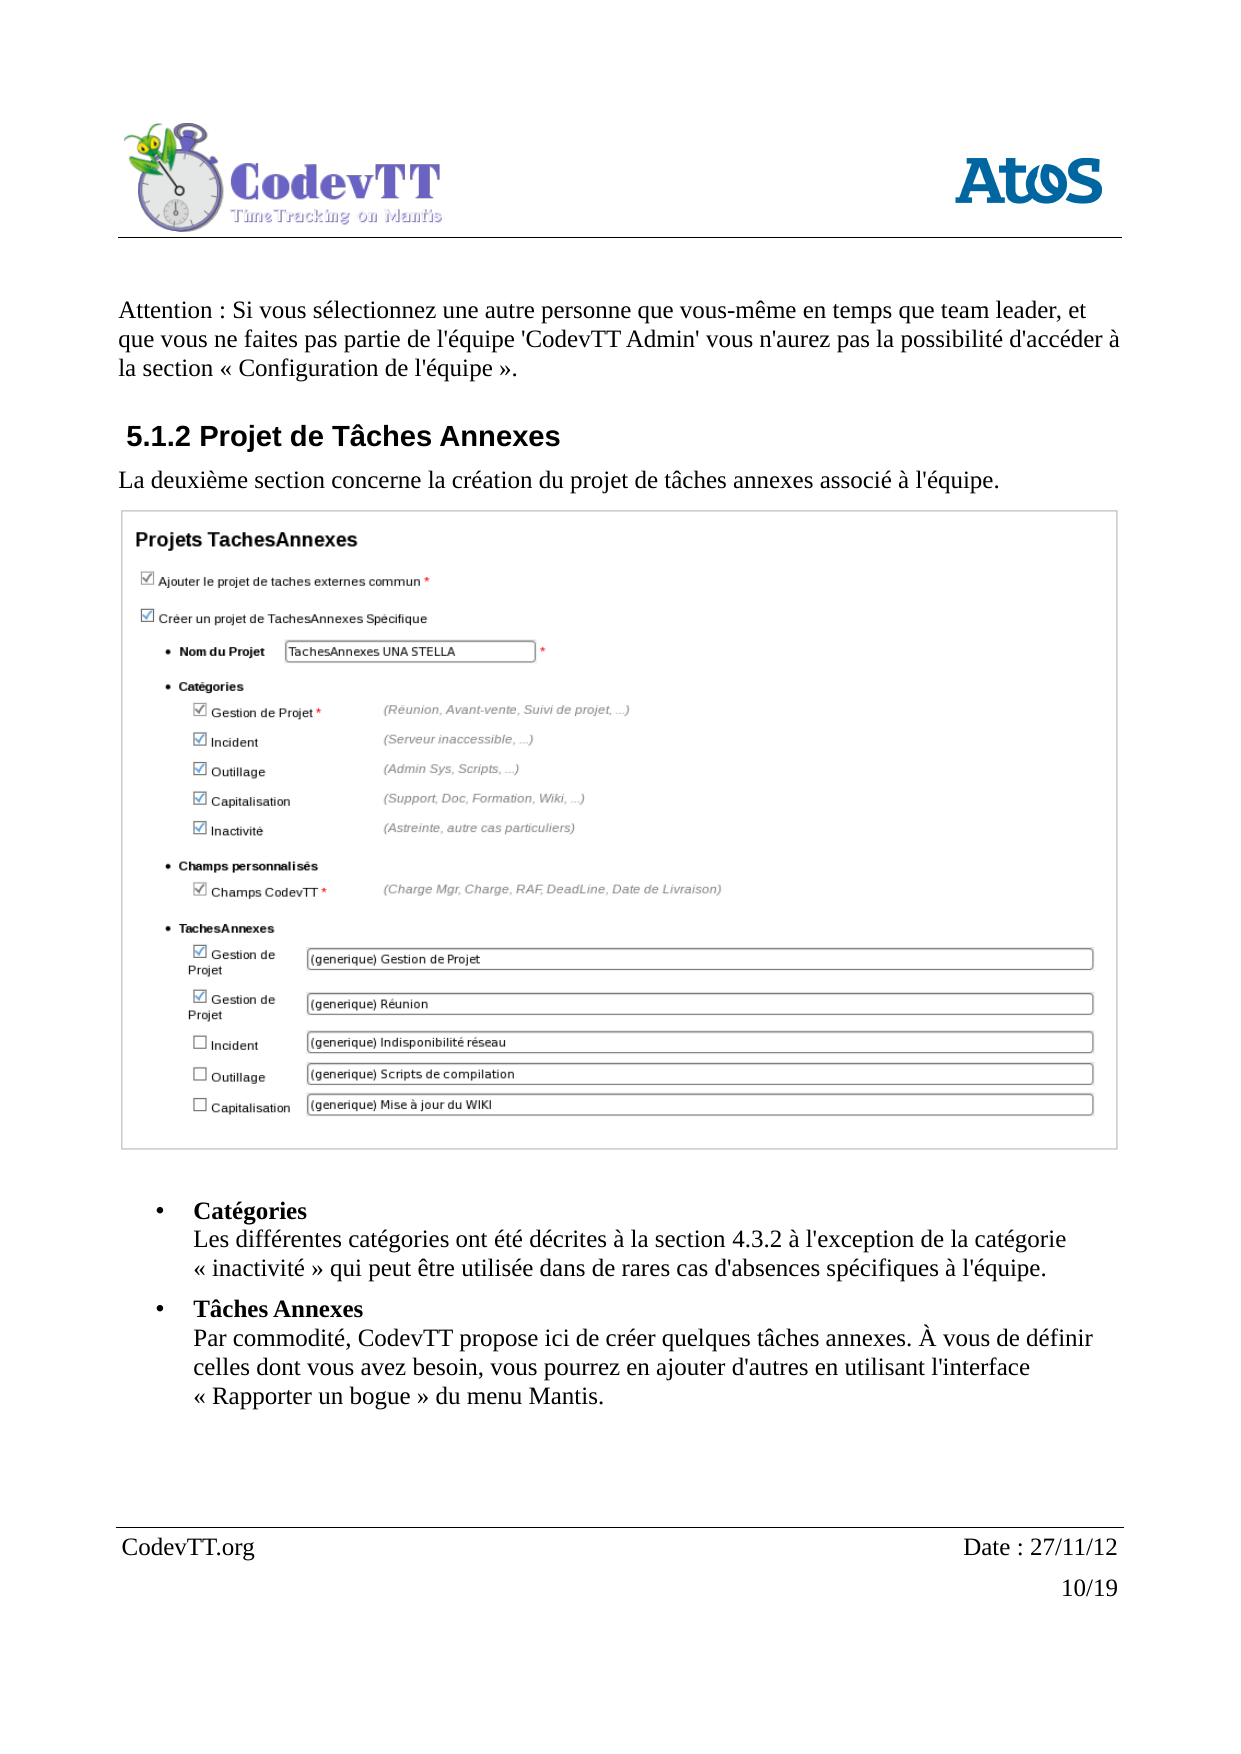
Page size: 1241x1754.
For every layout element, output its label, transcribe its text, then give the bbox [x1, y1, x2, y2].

list Tâches Annexes Par commodité, CodevTT propose ici de créer quelques tâches annexes. À vous de définir celles dont vous avez besoin, vous pourrez en ajouter d'autres en utilisant l'interface « Rapporter un bogue » du menu Mantis. [156, 1294, 1122, 1409]
text La deuxième section concerne la création du projet de tâches annexes associé à l'équipe. [118, 465, 1122, 494]
picture [123, 123, 447, 232]
list Catégories Les différentes catégories ont été décrites à la section 4.3.2 à l'exception de la catégorie « inactivité » qui peut être utilisée dans de rares cas d'absences spécifiques à l'équipe. [156, 1196, 1122, 1282]
picture [118, 506, 1123, 1155]
picture [953, 156, 1103, 205]
text Attention : Si vous sélectionnez une autre personne que vous-même en temps que team leader, et que vous ne faites pas partie de l'équipe 'CodevTT Admin' vous n'aurez pas la possibilité d'accéder à la section « Configuration de l'équipe ». [118, 296, 1122, 382]
subtitle Projet de Tâches Annexes [118, 419, 1122, 453]
